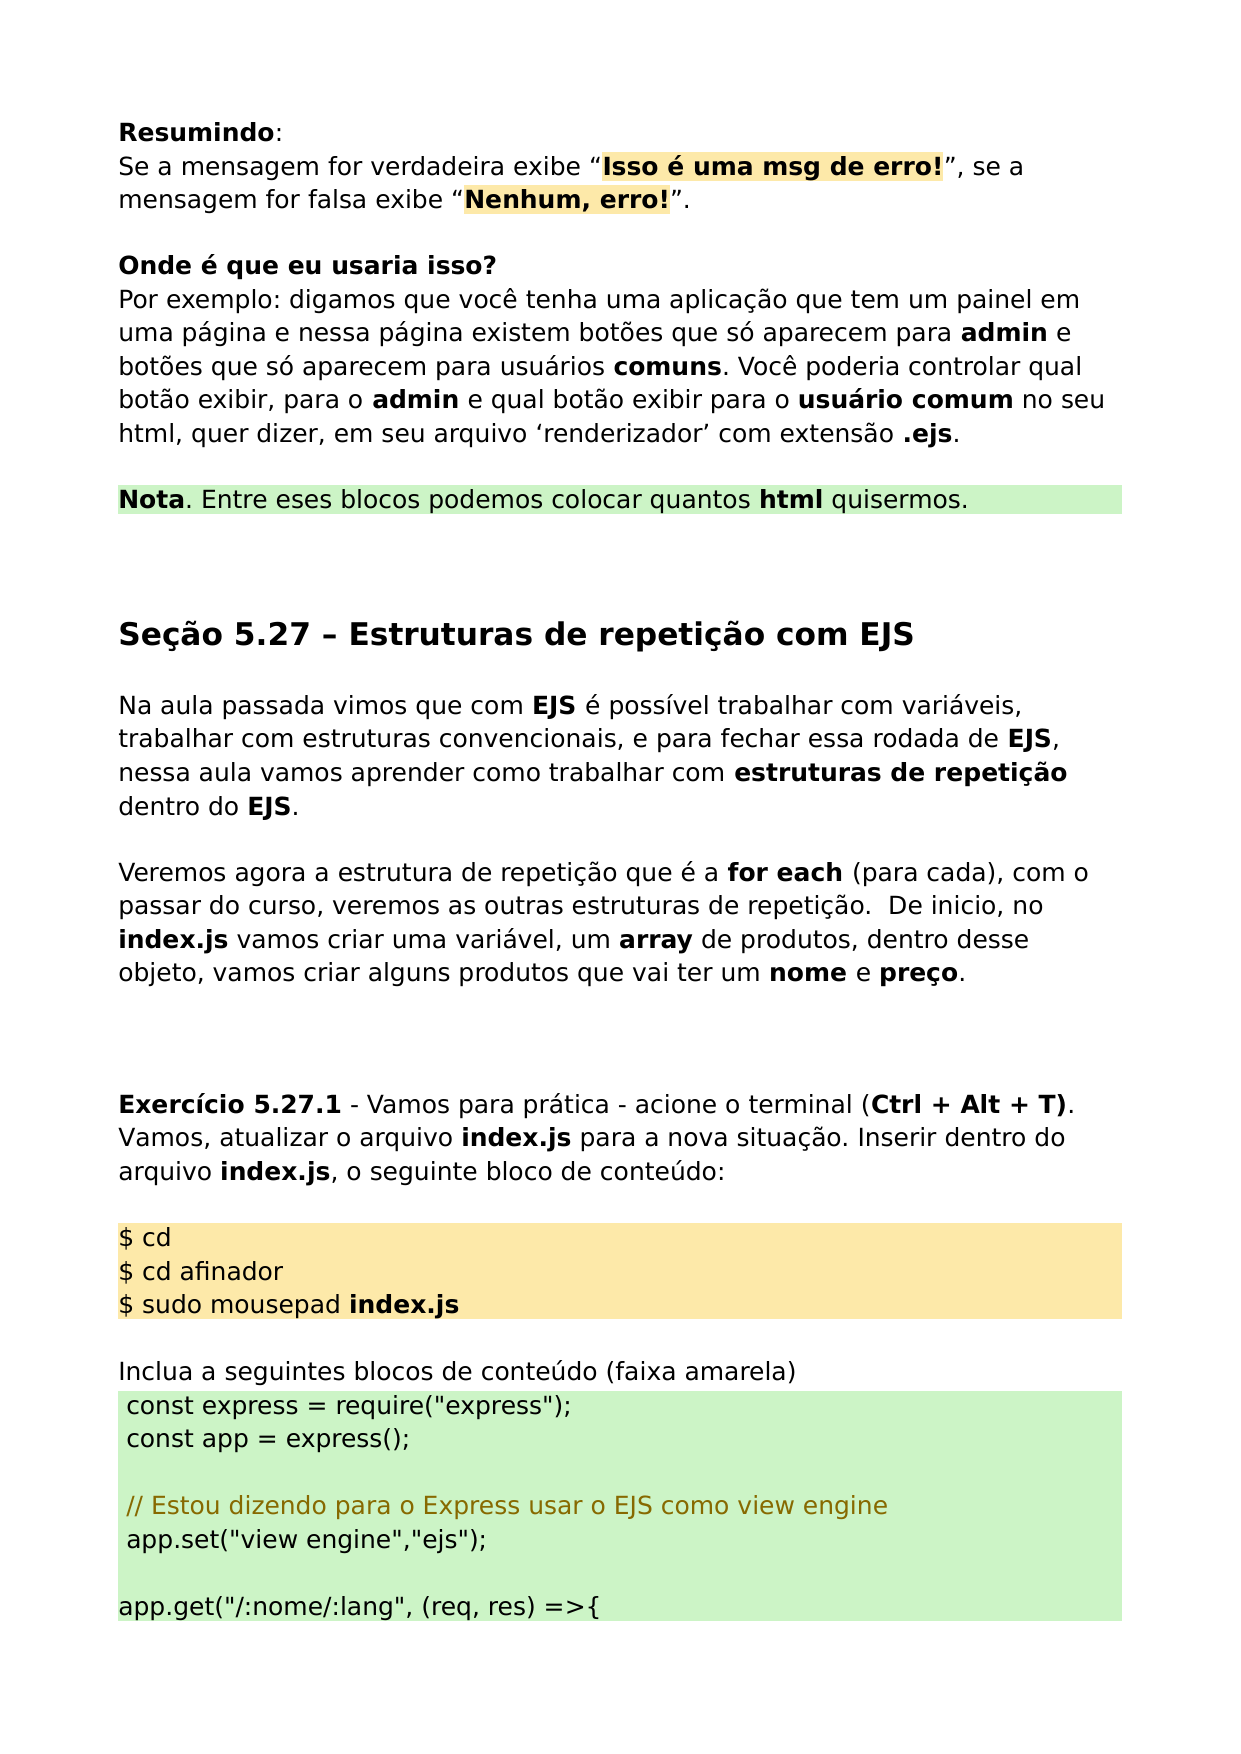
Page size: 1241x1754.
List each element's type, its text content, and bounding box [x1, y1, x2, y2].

text Se a mensagem for verdadeira exibe “Isso é uma msg de erro!”, se a mensagem for falsa exibe “Nenhum, erro!”. [118, 152, 1122, 214]
text Por exemplo: digamos que você tenha uma aplicação que tem um painel em uma página e nessa página existem botões que só aparecem para admin e botões que só aparecem para usuários comuns. Você poderia controlar qual botão exibir, para o admin e qual botão exibir para o usuário comum no seu html, quer dizer, em seu arquivo ‘renderizador’ com extensão .ejs. [118, 285, 1122, 448]
text Veremos agora a estrutura de repetição que é a for each (para cada), com o passar do curso, veremos as outras estruturas de repetição. De inicio, no index.js vamos criar uma variável, um array de produtos, dentro desse objeto, vamos criar alguns produtos que vai ter um nome e preço. [118, 858, 1122, 988]
text const express = require("express"); [118, 1391, 1122, 1420]
text $ sudo mousepad index.js [118, 1290, 1122, 1319]
text $ cd afinador [118, 1257, 1122, 1286]
text Inclua a seguintes blocos de conteúdo (faixa amarela) [118, 1357, 1122, 1387]
text Resumindo: [118, 118, 1122, 147]
text Exercício 5.27.1 - Vamos para prática - acione o terminal (Ctrl + Alt + T). Vamos, atualizar o arquivo index.js para a nova situação. Inserir dentro do arquivo index.js, o seguinte bloco de conteúdo: [118, 1090, 1122, 1186]
text app.get("/:nome/:lang", (req, res) =>{ [118, 1592, 1122, 1621]
text // Estou dizendo para o Express usar o EJS como view engine [118, 1492, 1122, 1521]
text app.set("view engine","ejs"); [118, 1525, 1122, 1554]
text Na aula passada vimos que com EJS é possível trabalhar com variáveis, trabalhar com estruturas convencionais, e para fechar essa rodada de EJS, nessa aula vamos aprender como trabalhar com estruturas de repetição dentro do EJS. [118, 691, 1122, 821]
text Seção 5.27 – Estruturas de repetição com EJS [118, 617, 1122, 653]
text Nota. Entre eses blocos podemos colocar quantos html quisermos. [118, 485, 1122, 514]
text const app = express(); [118, 1424, 1122, 1454]
text $ cd [118, 1223, 1122, 1252]
text Onde é que eu usaria isso? [118, 251, 1122, 281]
